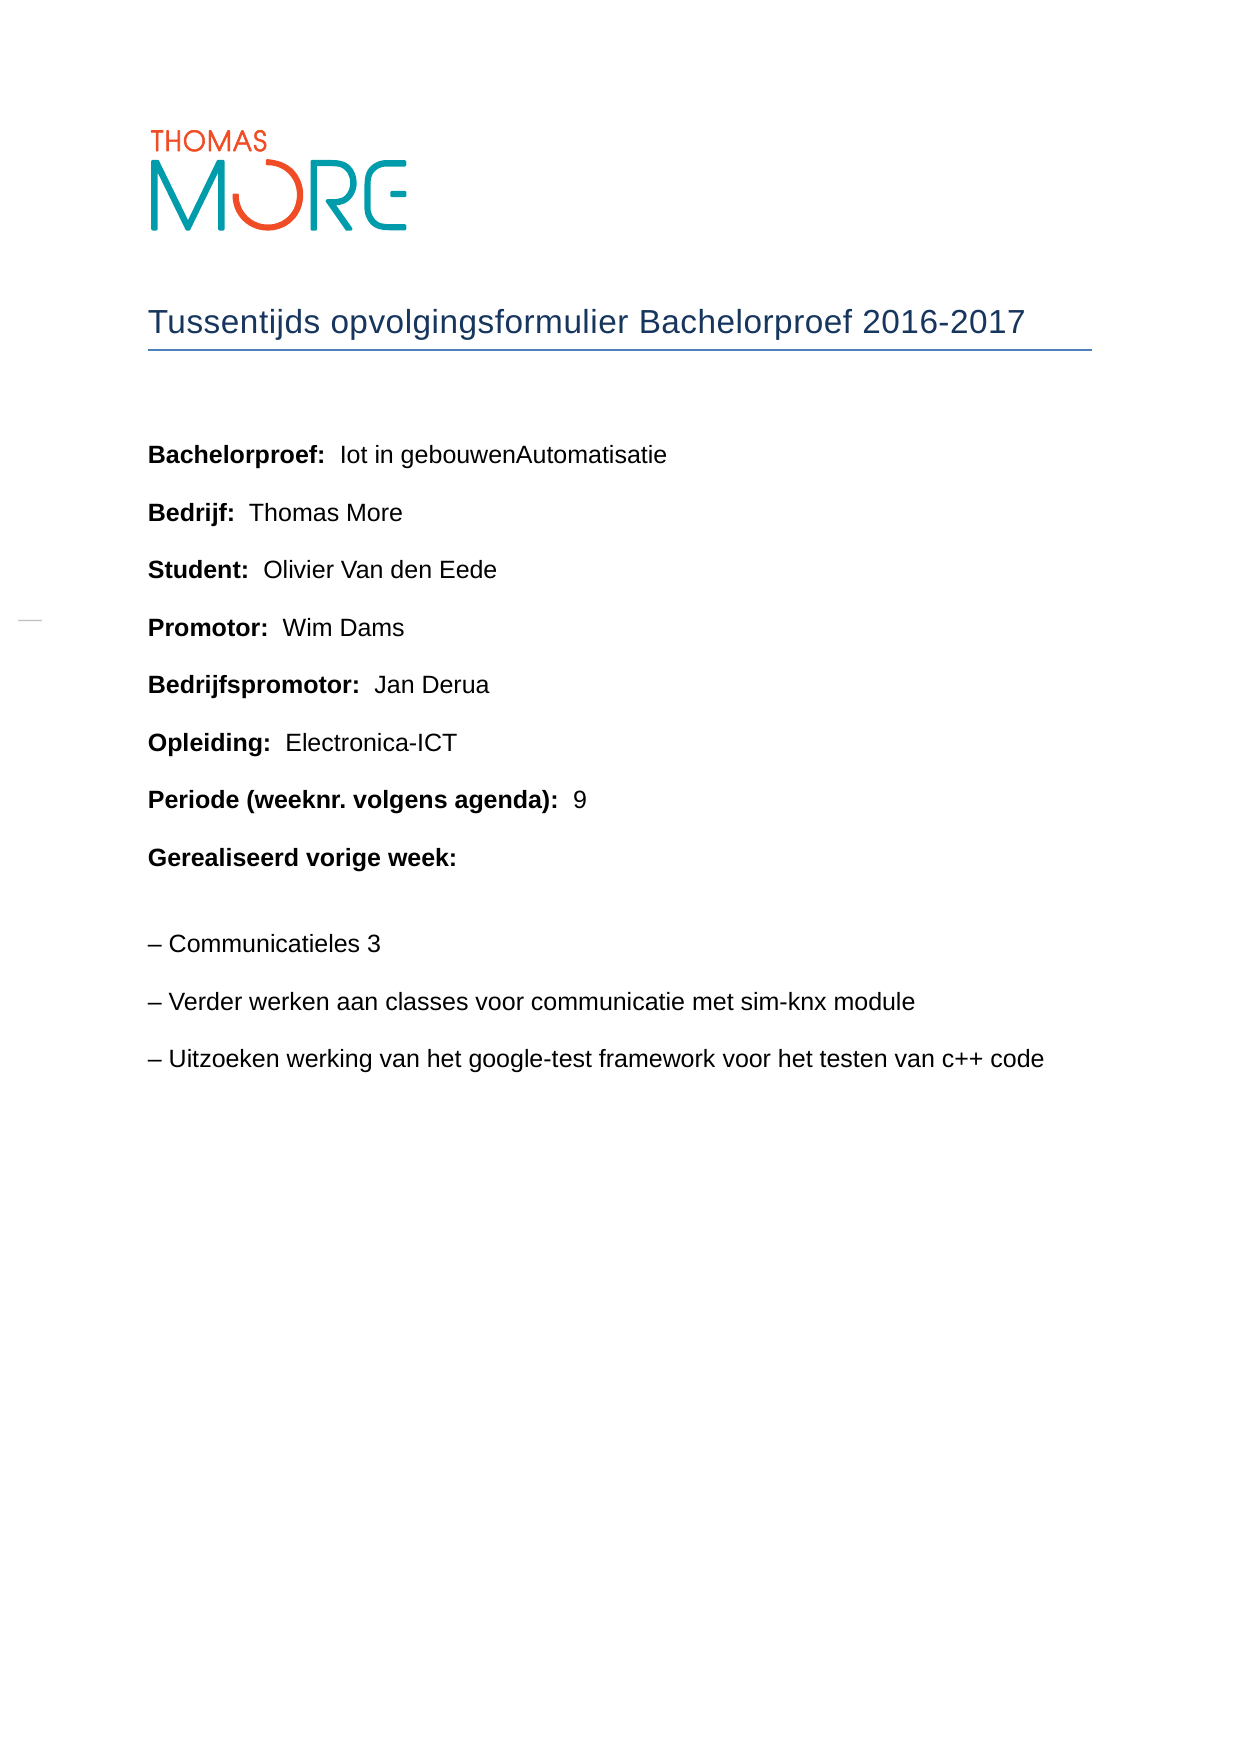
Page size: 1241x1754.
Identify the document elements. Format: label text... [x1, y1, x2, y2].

text Gerealiseerd vorige week: [148, 843, 1092, 871]
text Bachelorproef: Iot in gebouwenAutomatisatie [148, 440, 1092, 469]
text – Verder werken aan classes voor communicatie met sim-knx module [148, 986, 1092, 1015]
text Promotor: Wim Dams [148, 613, 1092, 641]
text – Communicatieles 3 [148, 929, 1092, 958]
text __ [18, 598, 66, 622]
title Tussentijds opvolgingsformulier Bachelorproef 2016-2017 [148, 303, 1092, 349]
text Student: Olivier Van den Eede [148, 555, 1092, 584]
text Bedrijf: Thomas More [148, 498, 1092, 526]
text Periode (weeknr. volgens agenda): 9 [148, 785, 1092, 814]
text Bedrijfspromotor: Jan Derua [148, 670, 1092, 699]
text – Uitzoeken werking van het google-test framework voor het testen van c++ code [148, 1044, 1092, 1073]
text Opleiding: Electronica-ICT [148, 728, 1092, 756]
